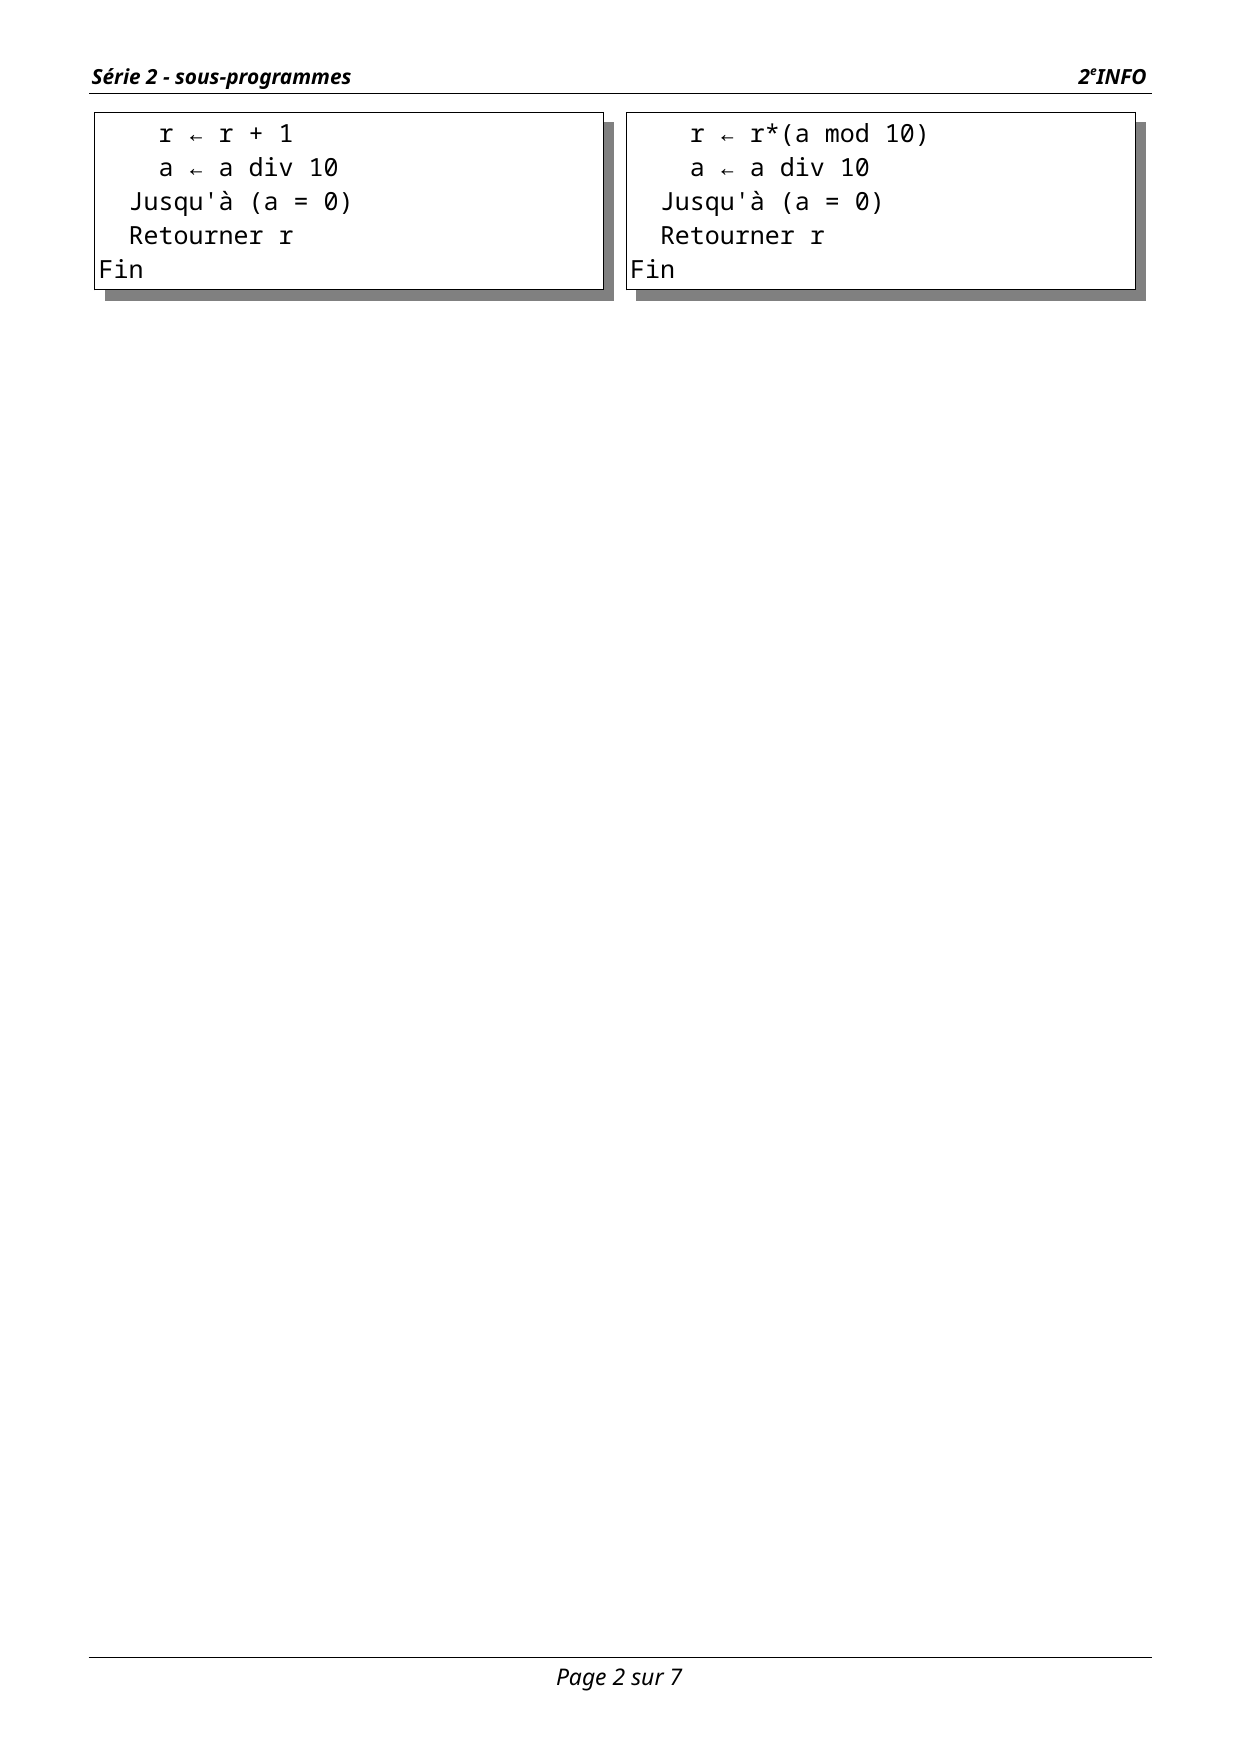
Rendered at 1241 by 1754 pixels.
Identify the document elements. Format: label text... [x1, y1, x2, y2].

table_cell r ← r*(a mod 10) a ← a div 10 Jusqu'à (a = 0) Retourner r Fin [620, 106, 1152, 306]
table_cell r ← r + 1 a ← a div 10 Jusqu'à (a = 0) Retourner r Fin [89, 106, 620, 306]
